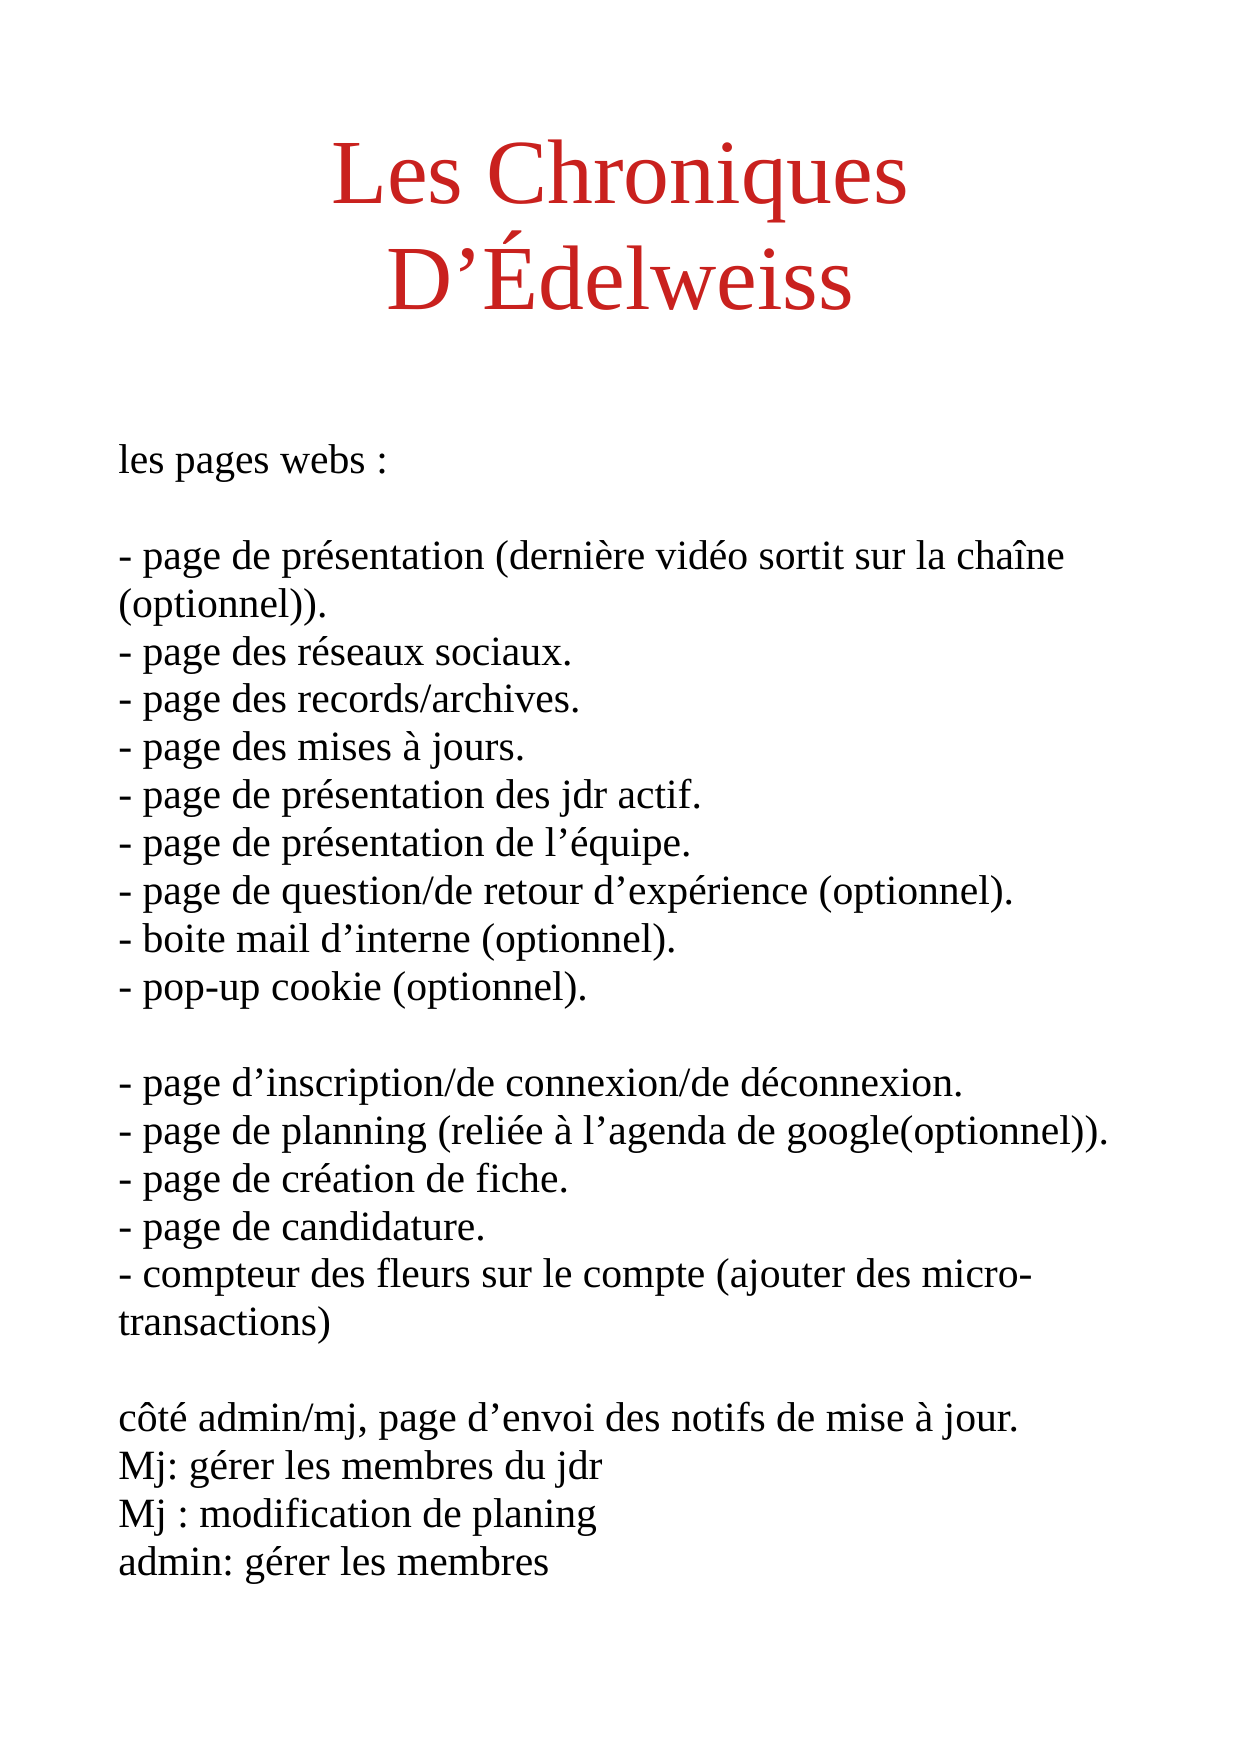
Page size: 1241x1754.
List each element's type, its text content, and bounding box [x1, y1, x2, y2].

text - boite mail d’interne (optionnel). [118, 913, 1122, 961]
text Les Chroniques D’Édelweiss [118, 118, 1122, 329]
text - page de candidature. [118, 1201, 1122, 1249]
text - page de présentation de l’équipe. [118, 818, 1122, 866]
text admin: gérer les membres [118, 1536, 1122, 1584]
text - page de planning (reliée à l’agenda de google(optionnel)). [118, 1105, 1122, 1153]
text Mj: gérer les membres du jdr [118, 1441, 1122, 1488]
text - page d’inscription/de connexion/de déconnexion. [118, 1057, 1122, 1105]
text - compteur des fleurs sur le compte (ajouter des micro-transactions) [118, 1249, 1122, 1345]
text - page de question/de retour d’expérience (optionnel). [118, 866, 1122, 913]
text - page des mises à jours. [118, 722, 1122, 770]
text - pop-up cookie (optionnel). [118, 961, 1122, 1009]
text Mj : modification de planing [118, 1488, 1122, 1536]
text les pages webs : [118, 434, 1122, 530]
text - page de présentation (dernière vidéo sortit sur la chaîne (optionnel)). - page des réseaux sociaux. [118, 530, 1122, 674]
text - page des records/archives. [118, 674, 1122, 722]
text - page de création de fiche. [118, 1153, 1122, 1201]
text côté admin/mj, page d’envoi des notifs de mise à jour. [118, 1393, 1122, 1441]
text - page de présentation des jdr actif. [118, 770, 1122, 818]
